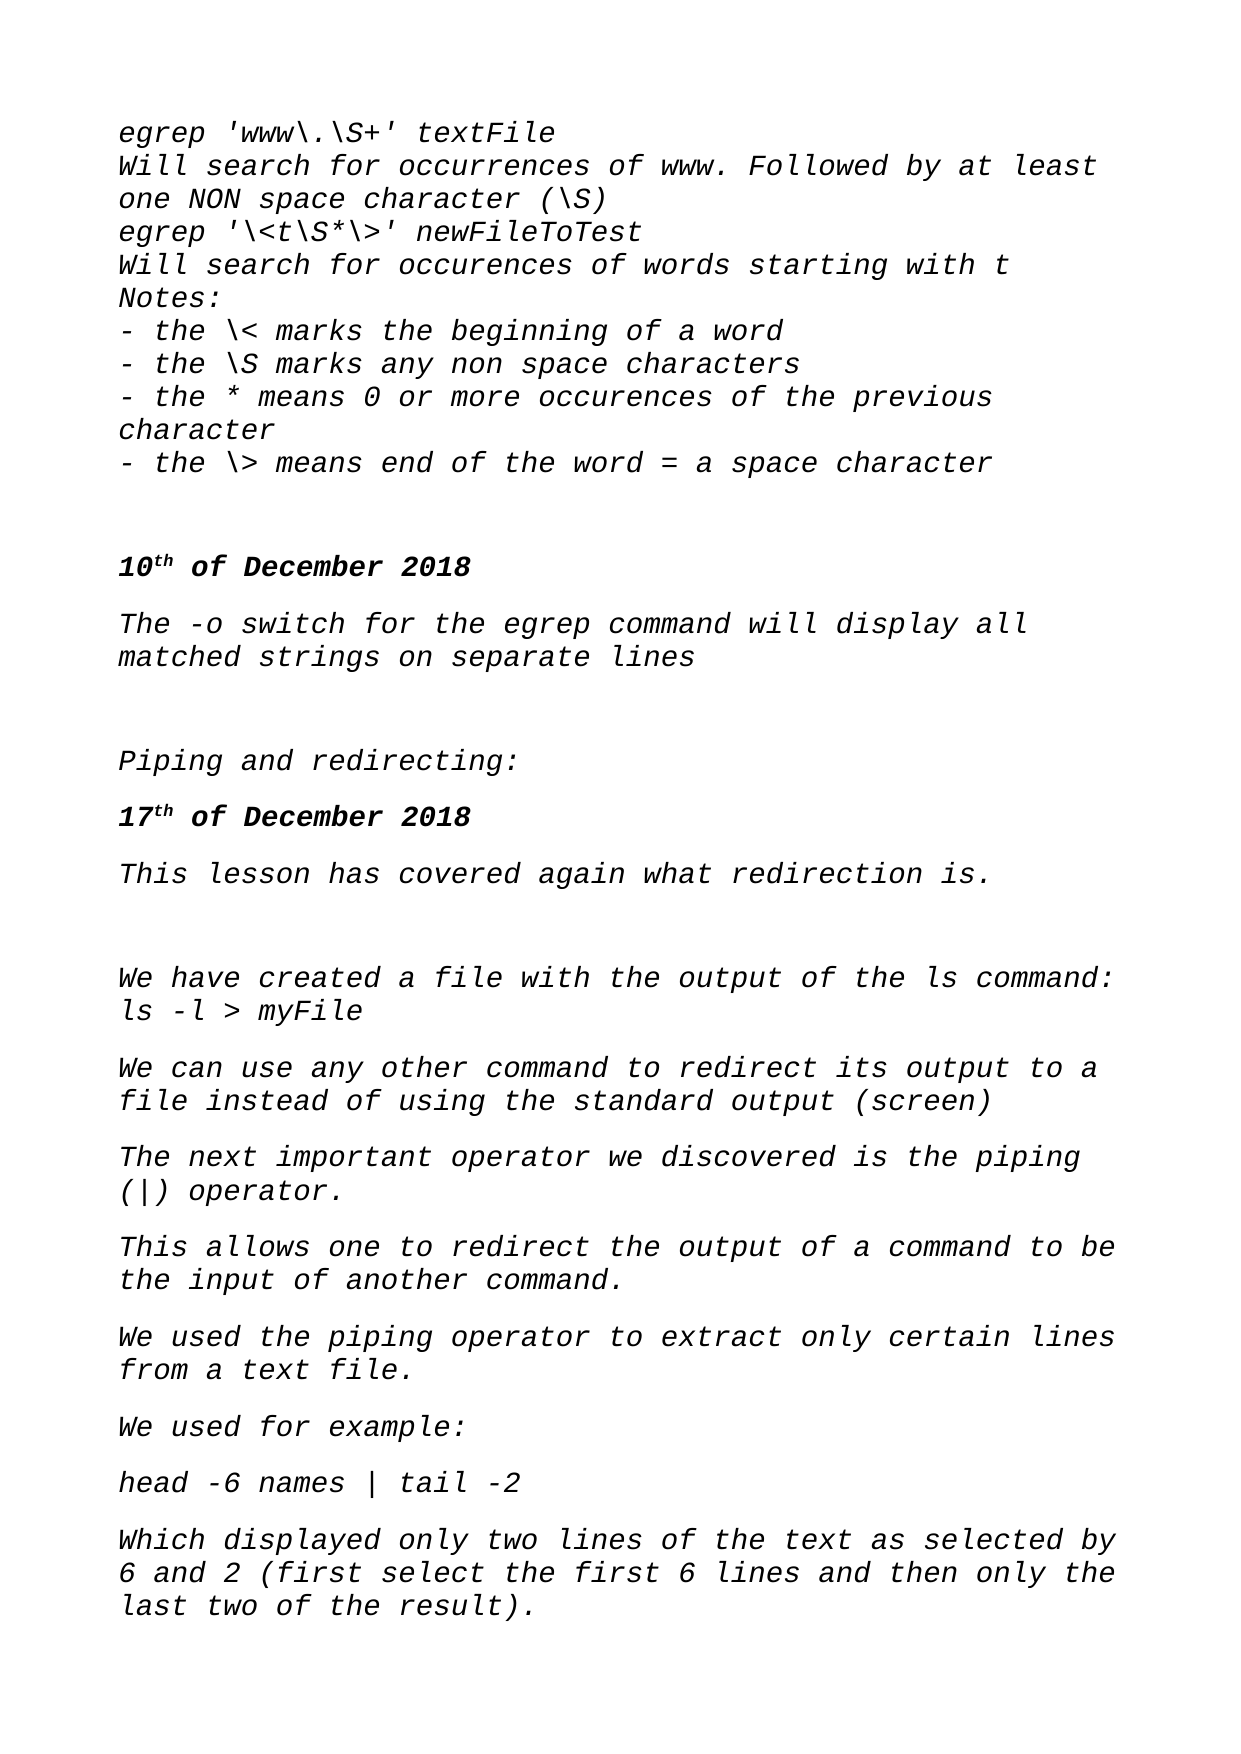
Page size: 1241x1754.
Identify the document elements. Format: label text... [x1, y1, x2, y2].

text Will search for occurences of words starting with t [118, 250, 1122, 283]
text - the \S marks any non space characters [118, 349, 1122, 382]
text This lesson has covered again what redirection is. [118, 859, 1122, 892]
text This allows one to redirect the output of a command to be the input of another command. [118, 1232, 1122, 1298]
text We have created a file with the output of the ls command: [118, 963, 1122, 996]
text 10th of December 2018 [118, 552, 1122, 585]
text We used for example: [118, 1412, 1122, 1445]
text Piping and redirecting: [118, 746, 1122, 779]
text Will search for occurrences of www. Followed by at least one NON space character (\S) [118, 151, 1122, 217]
text The -o switch for the egrep command will display all matched strings on separate lines [118, 609, 1122, 675]
text - the * means 0 or more occurences of the previous character [118, 382, 1122, 448]
text Notes: [118, 283, 1122, 316]
text The next important operator we discovered is the piping (|) operator. [118, 1143, 1122, 1209]
text We used the piping operator to extract only certain lines from a text file. [118, 1322, 1122, 1388]
text ls -l > myFile [118, 996, 1122, 1029]
text 17th of December 2018 [118, 803, 1122, 836]
text We can use any other command to redirect its output to a file instead of using the standard output (screen) [118, 1053, 1122, 1119]
text - the \> means end of the word = a space character [118, 448, 1122, 481]
text head -6 names | tail -2 [118, 1468, 1122, 1501]
text egrep '\<t\S*\>' newFileToTest [118, 217, 1122, 250]
text egrep 'www\.\S+' textFile [118, 118, 1122, 151]
text - the \< marks the beginning of a word [118, 316, 1122, 349]
text Which displayed only two lines of the text as selected by 6 and 2 (first select the first 6 lines and then only the last two of the result). [118, 1525, 1122, 1624]
